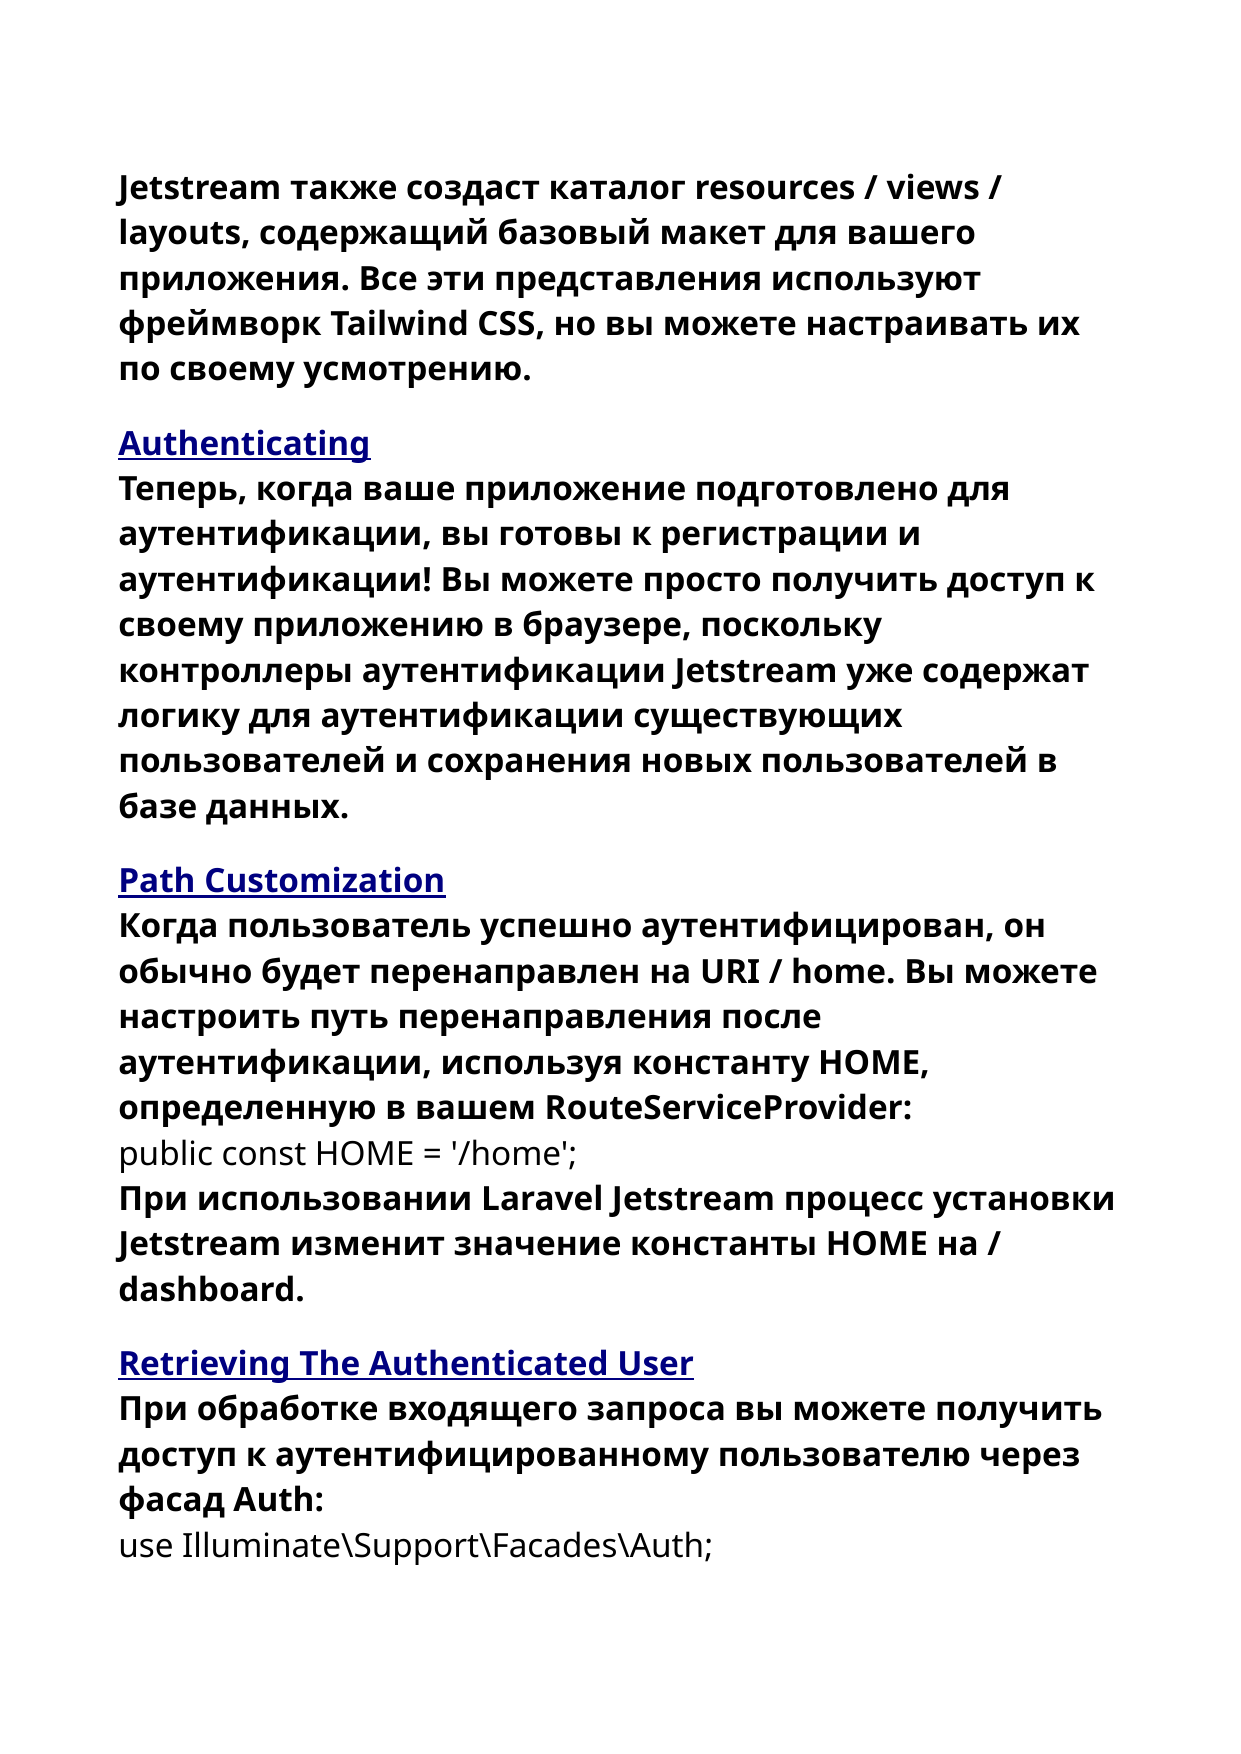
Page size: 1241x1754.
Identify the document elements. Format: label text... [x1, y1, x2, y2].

text Теперь, когда ваше приложение подготовлено для аутентификации, вы готовы к регистрации и аутентификации! Вы можете просто получить доступ к своему приложению в браузере, поскольку контроллеры аутентификации Jetstream уже содержат логику для аутентификации существующих пользователей и сохранения новых пользователей в базе данных. [118, 465, 1122, 828]
text use Illuminate\Support\Facades\Auth; [118, 1521, 1122, 1567]
text При использовании Laravel Jetstream процесс установки Jetstream изменит значение константы HOME на / dashboard. [118, 1175, 1122, 1311]
text Когда пользователь успешно аутентифицирован, он обычно будет перенаправлен на URI / home. Вы можете настроить путь перенаправления после аутентификации, используя константу HOME, определенную в вашем RouteServiceProvider: [118, 902, 1122, 1129]
subtitle Retrieving The Authenticated User [118, 1340, 1122, 1385]
text При обработке входящего запроса вы можете получить доступ к аутентифицированному пользователю через фасад Auth: [118, 1385, 1122, 1521]
subtitle Authenticating [118, 419, 1122, 465]
subtitle Path Customization [118, 857, 1122, 902]
text public const HOME = '/home'; [118, 1129, 1122, 1175]
text Jetstream также создаст каталог resources / views / layouts, содержащий базовый макет для вашего приложения. Все эти представления используют фреймворк Tailwind CSS, но вы можете настраивать их по своему усмотрению. [118, 118, 1122, 391]
